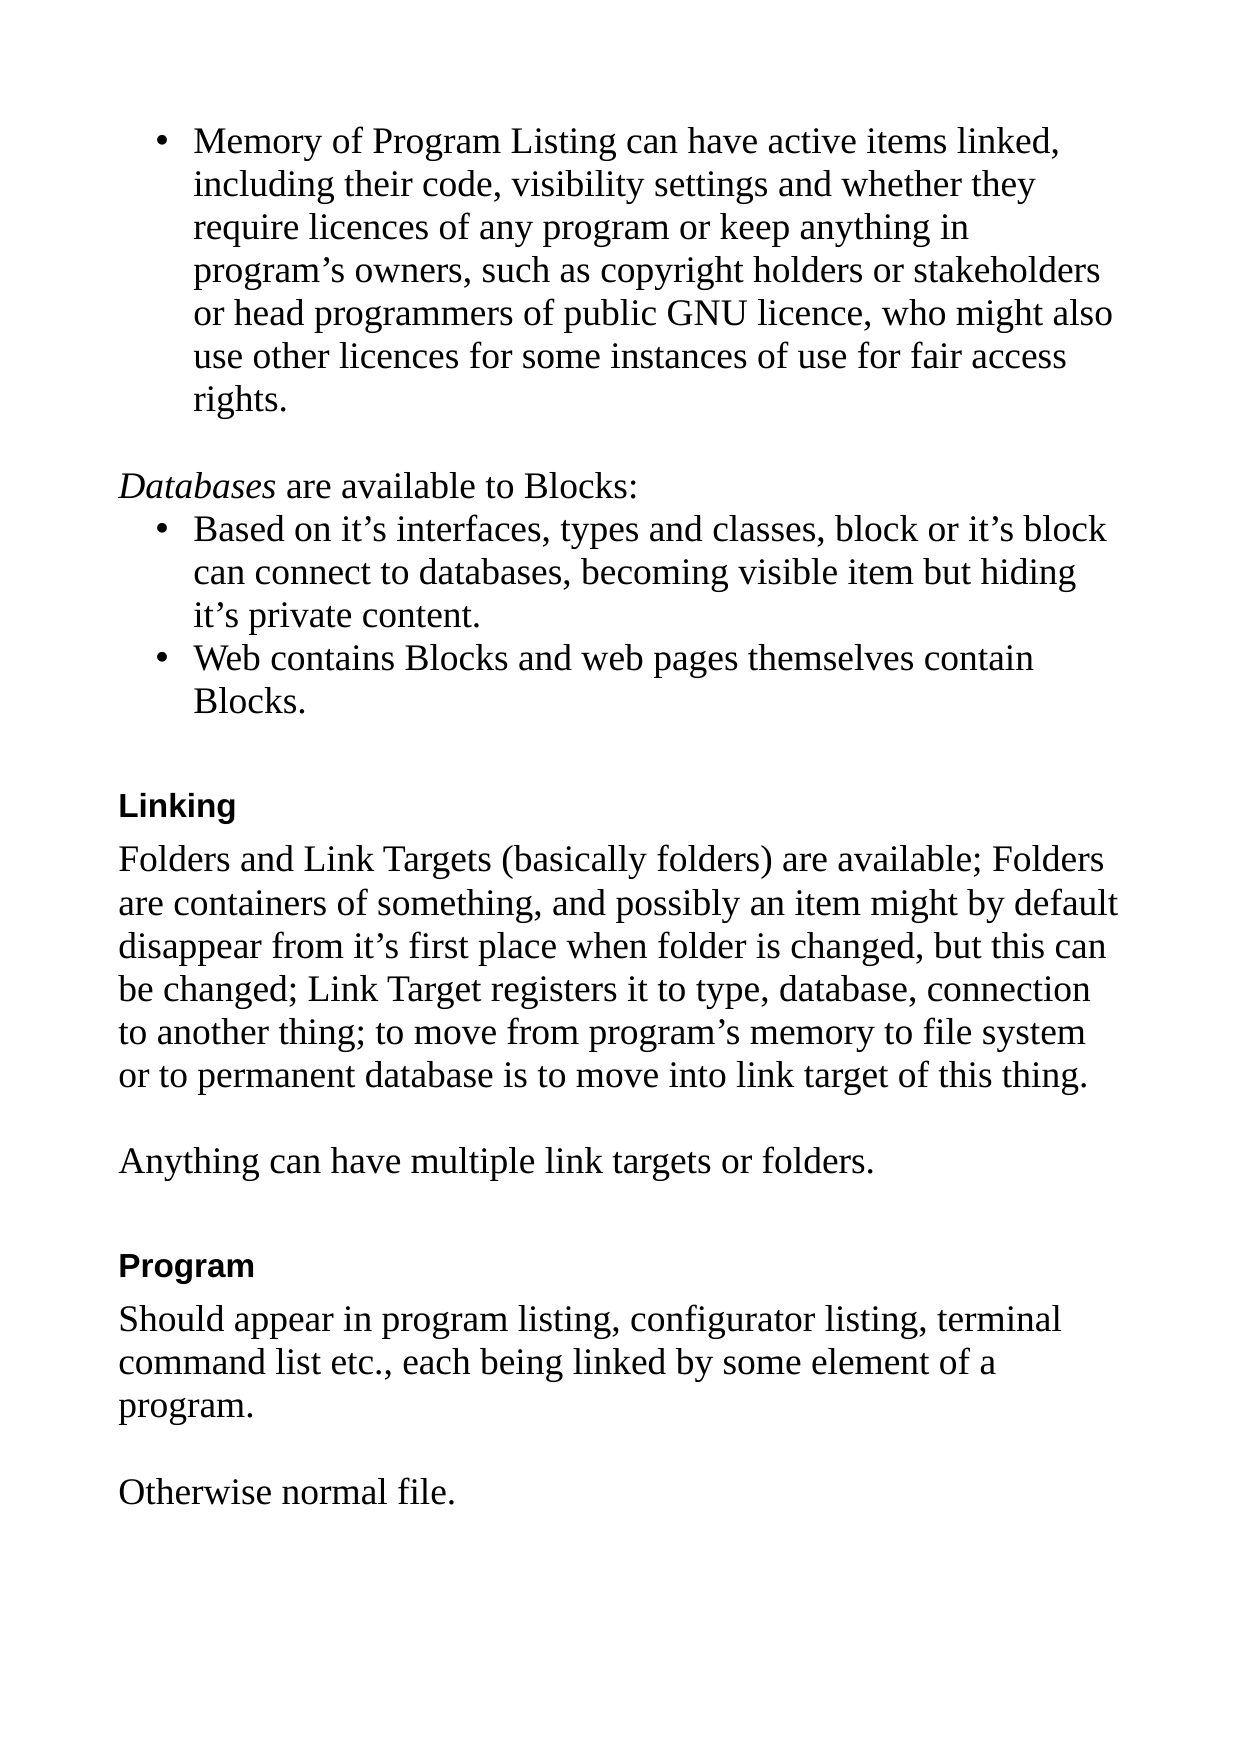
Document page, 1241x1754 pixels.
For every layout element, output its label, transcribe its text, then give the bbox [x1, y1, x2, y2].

text Folders and Link Targets (basically folders) are available; Folders are containers of something, and possibly an item might by default disappear from it’s first place when folder is changed, but this can be changed; Link Target registers it to type, database, connection to another thing; to move from program’s memory to file system or to permanent database is to move into link target of this thing. [118, 837, 1122, 1096]
text Databases are available to Blocks: [118, 463, 1122, 506]
list Web contains Blocks and web pages themselves contain Blocks. [156, 636, 1122, 722]
subtitle Program [118, 1246, 1122, 1284]
text Anything can have multiple link targets or folders. [118, 1139, 1122, 1182]
text Otherwise normal file. [118, 1469, 1122, 1512]
text Should appear in program listing, configurator listing, terminal command list etc., each being linked by some element of a program. [118, 1297, 1122, 1426]
subtitle Linking [118, 786, 1122, 824]
list Memory of Program Listing can have active items linked, including their code, visibility settings and whether they require licences of any program or keep anything in program’s owners, such as copyright holders or stakeholders or head programmers of public GNU licence, who might also use other licences for some instances of use for fair access rights. [156, 118, 1122, 420]
list Based on it’s interfaces, types and classes, block or it’s block can connect to databases, becoming visible item but hiding it’s private content. [156, 506, 1122, 636]
